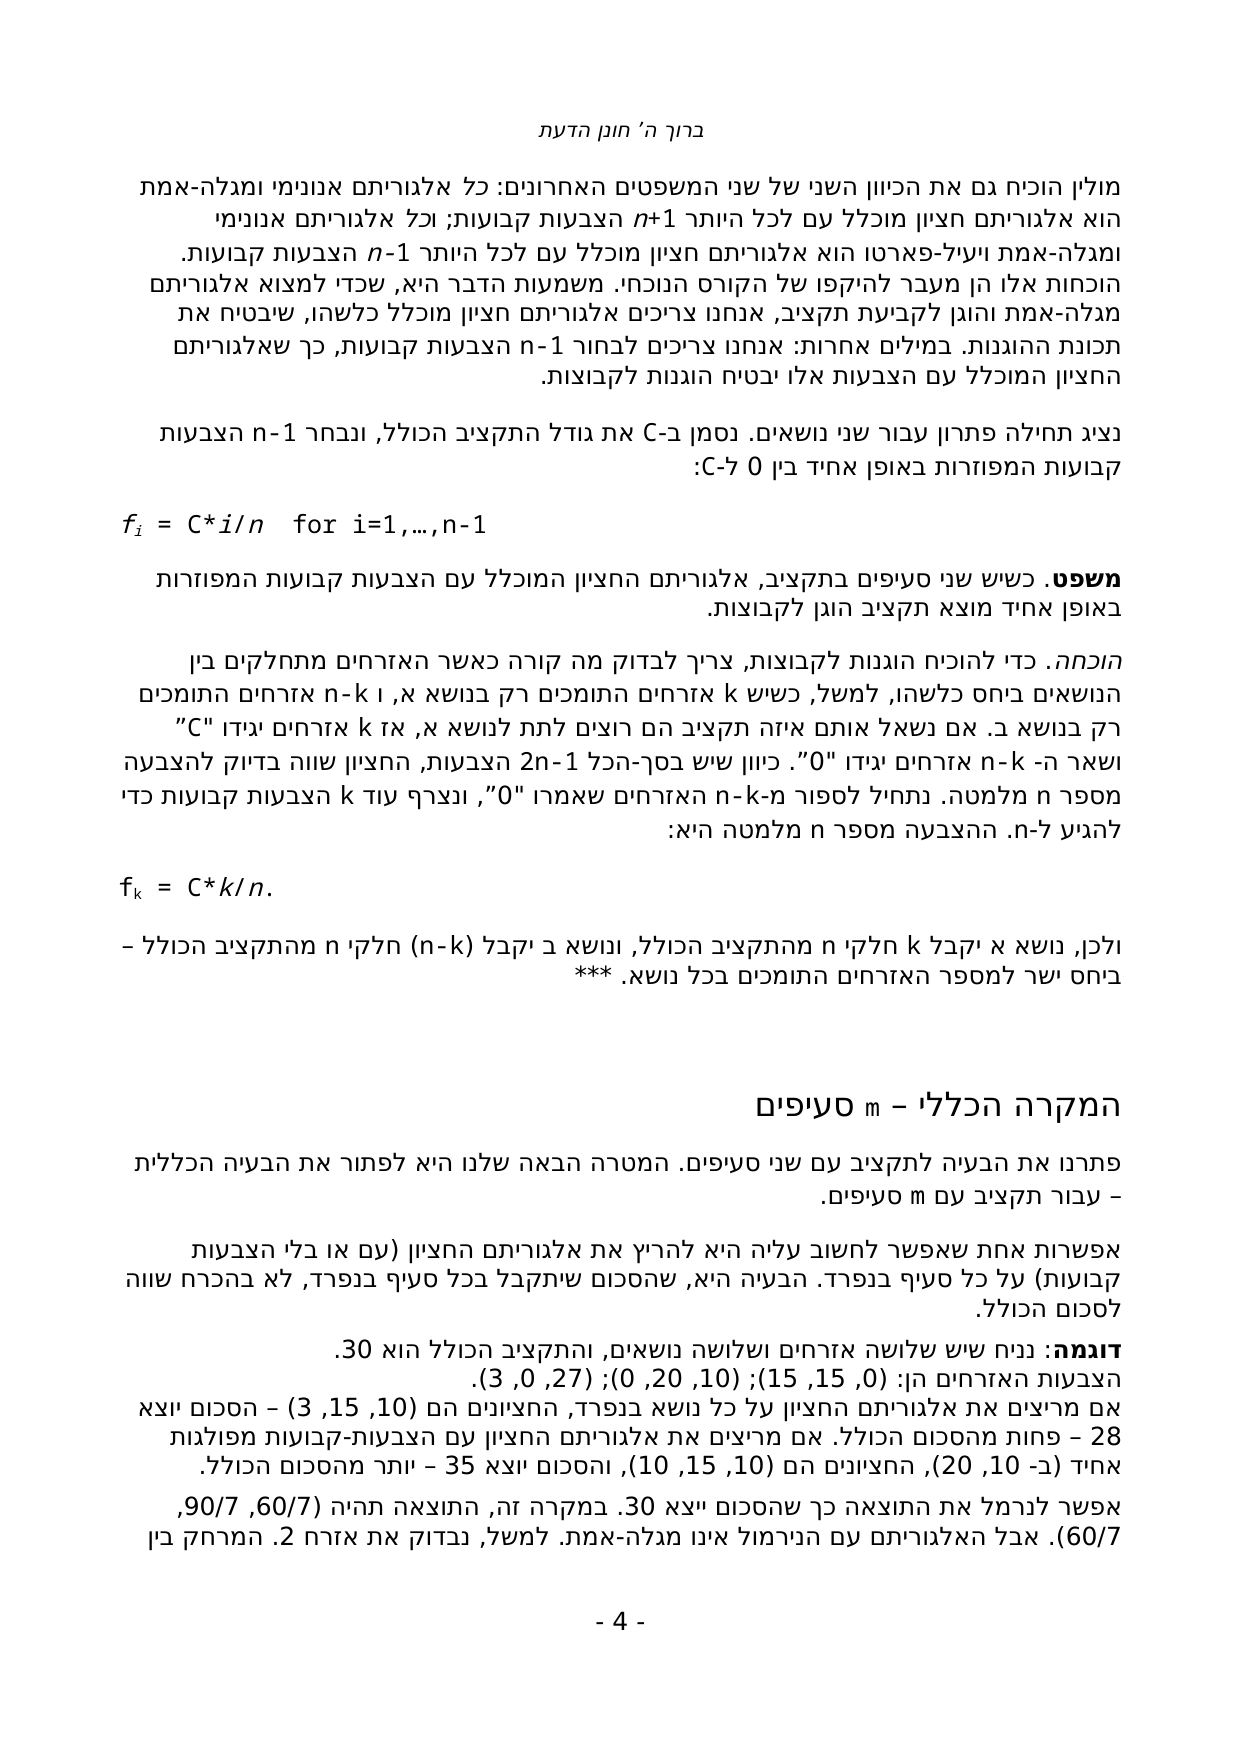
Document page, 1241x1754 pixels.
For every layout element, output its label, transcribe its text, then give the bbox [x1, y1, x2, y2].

text אם מריצים את אלגוריתם החציון על כל נושא בנפרד, החציונים הם (10, 15, 3) – הסכום יוצא 28 – פחות מהסכום הכולל. אם מריצים את אלגוריתם החציון עם הצבעות-קבועות מפולגות אחיד (ב- 10, 20), החציונים הם (10, 15, 10), והסכום יוצא 35 – יותר מהסכום הכולל. [118, 1393, 1122, 1481]
text הוכחה. כדי להוכיח הוגנות לקבוצות, צריך לבדוק מה קורה כאשר האזרחים מתחלקים בין הנושאים ביחס כלשהו, למשל, כשיש k אזרחים התומכים רק בנושא א, ו n-k אזרחים התומכים רק בנושא ב. אם נשאל אותם איזה תקציב הם רוצים לתת לנושא א, אז k אזרחים יגידו "C” ושאר ה- n-k אזרחים יגידו "0”. כיוון שיש בסך-הכל 2n-1 הצבעות, החציון שווה בדיוק להצבעה מספר n מלמטה. נתחיל לספור מ-n-k האזרחים שאמרו "0”, ונצרף עוד k הצבעות קבועות כדי להגיע ל-n. ההצבעה מספר n מלמטה היא: [118, 646, 1122, 846]
text אפשרות אחת שאפשר לחשוב עליה היא להריץ את אלגוריתם החציון (עם או בלי הצבעות קבועות) על כל סעיף בנפרד. הבעיה היא, שהסכום שיתקבל בכל סעיף בנפרד, לא בהכרח שווה לסכום הכולל. [118, 1235, 1122, 1323]
text fk = C*k/n. [118, 869, 1122, 903]
text אפשר לנרמל את התוצאה כך שהסכום ייצא 30. במקרה זה, התוצאה תהיה (60/7, 90/7, 60/7). אבל האלגוריתם עם הנירמול אינו מגלה-אמת. למשל, נבדוק את אזרח 2. המרחק בין התוצאה לבין התקציב שהוא רוצה הוא: 10/7 + 50/7 + 60/7 = 120/7. אבל אם הוא מתחכם ואומר (11, 19, 0), אז אלגוריתם החציון עם הצבעות-קבועות אחידות נותן (11, 15, 10), הסכום המנורמל הוא: (55/6, 75/6, 50/6), והמרחק בין התוצאה לבין התקציב שהוא רוצה הוא: 5/6 + 45/6 + 50/6 = 100/6, וזה קטן יותר מ-120/7. כלומר: שחקן 2 יכול לשנות את ההצבעה שלו ולקרב את התקציב לתקציב שהוא רוצה. [118, 1492, 1122, 1551]
text ולכן, נושא א יקבל k חלקי n מהתקציב הכולל, ונושא ב יקבל (n-k) חלקי n מהתקציב הכולל – ביחס ישר למספר האזרחים התומכים בכל נושא. *** [118, 927, 1122, 991]
text מולין הוכיח גם את הכיוון השני של שני המשפטים האחרונים: כל אלגוריתם אנונימי ומגלה-אמת הוא אלגוריתם חציון מוכלל עם לכל היותר n+1 הצבעות קבועות; וכל אלגוריתם אנונימי ומגלה-אמת ויעיל-פארטו הוא אלגוריתם חציון מוכלל עם לכל היותר n-1 הצבעות קבועות. הוכחות אלו הן מעבר להיקפו של הקורס הנוכחי. משמעות הדבר היא, שכדי למצוא אלגוריתם מגלה-אמת והוגן לקביעת תקציב, אנחנו צריכים אלגוריתם חציון מוכלל כלשהו, שיבטיח את תכונת ההוגנות. במילים אחרות: אנחנו צריכים לבחור n-1 הצבעות קבועות, כך שאלגוריתם החציון המוכלל עם הצבעות אלו יבטיח הוגנות לקבוצות. [118, 172, 1122, 391]
text נציג תחילה פתרון עבור שני נושאים. נסמן ב-C את גודל התקציב הכולל, ונבחר n-1 הצבעות קבועות המפוזרות באופן אחיד בין 0 ל-C: [118, 414, 1122, 483]
subtitle המקרה הכללי – m סעיפים [118, 1085, 1122, 1124]
text משפט. כשיש שני סעיפים בתקציב, אלגוריתם החציון המוכלל עם הצבעות קבועות המפוזרות באופן אחיד מוצא תקציב הוגן לקבוצות. [118, 564, 1122, 622]
text דוגמה: נניח שיש שלושה אזרחים ושלושה נושאים, והתקציב הכולל הוא 30. הצבעות האזרחים הן: (0, 15, 15); (10, 20, 0); (27, 0, 3). [118, 1335, 1122, 1393]
text fi = C*i/n for i=1,…,n-1 [118, 506, 1122, 540]
text פתרנו את הבעיה לתקציב עם שני סעיפים. המטרה הבאה שלנו היא לפתור את הבעיה הכללית – עבור תקציב עם m סעיפים. [118, 1148, 1122, 1212]
